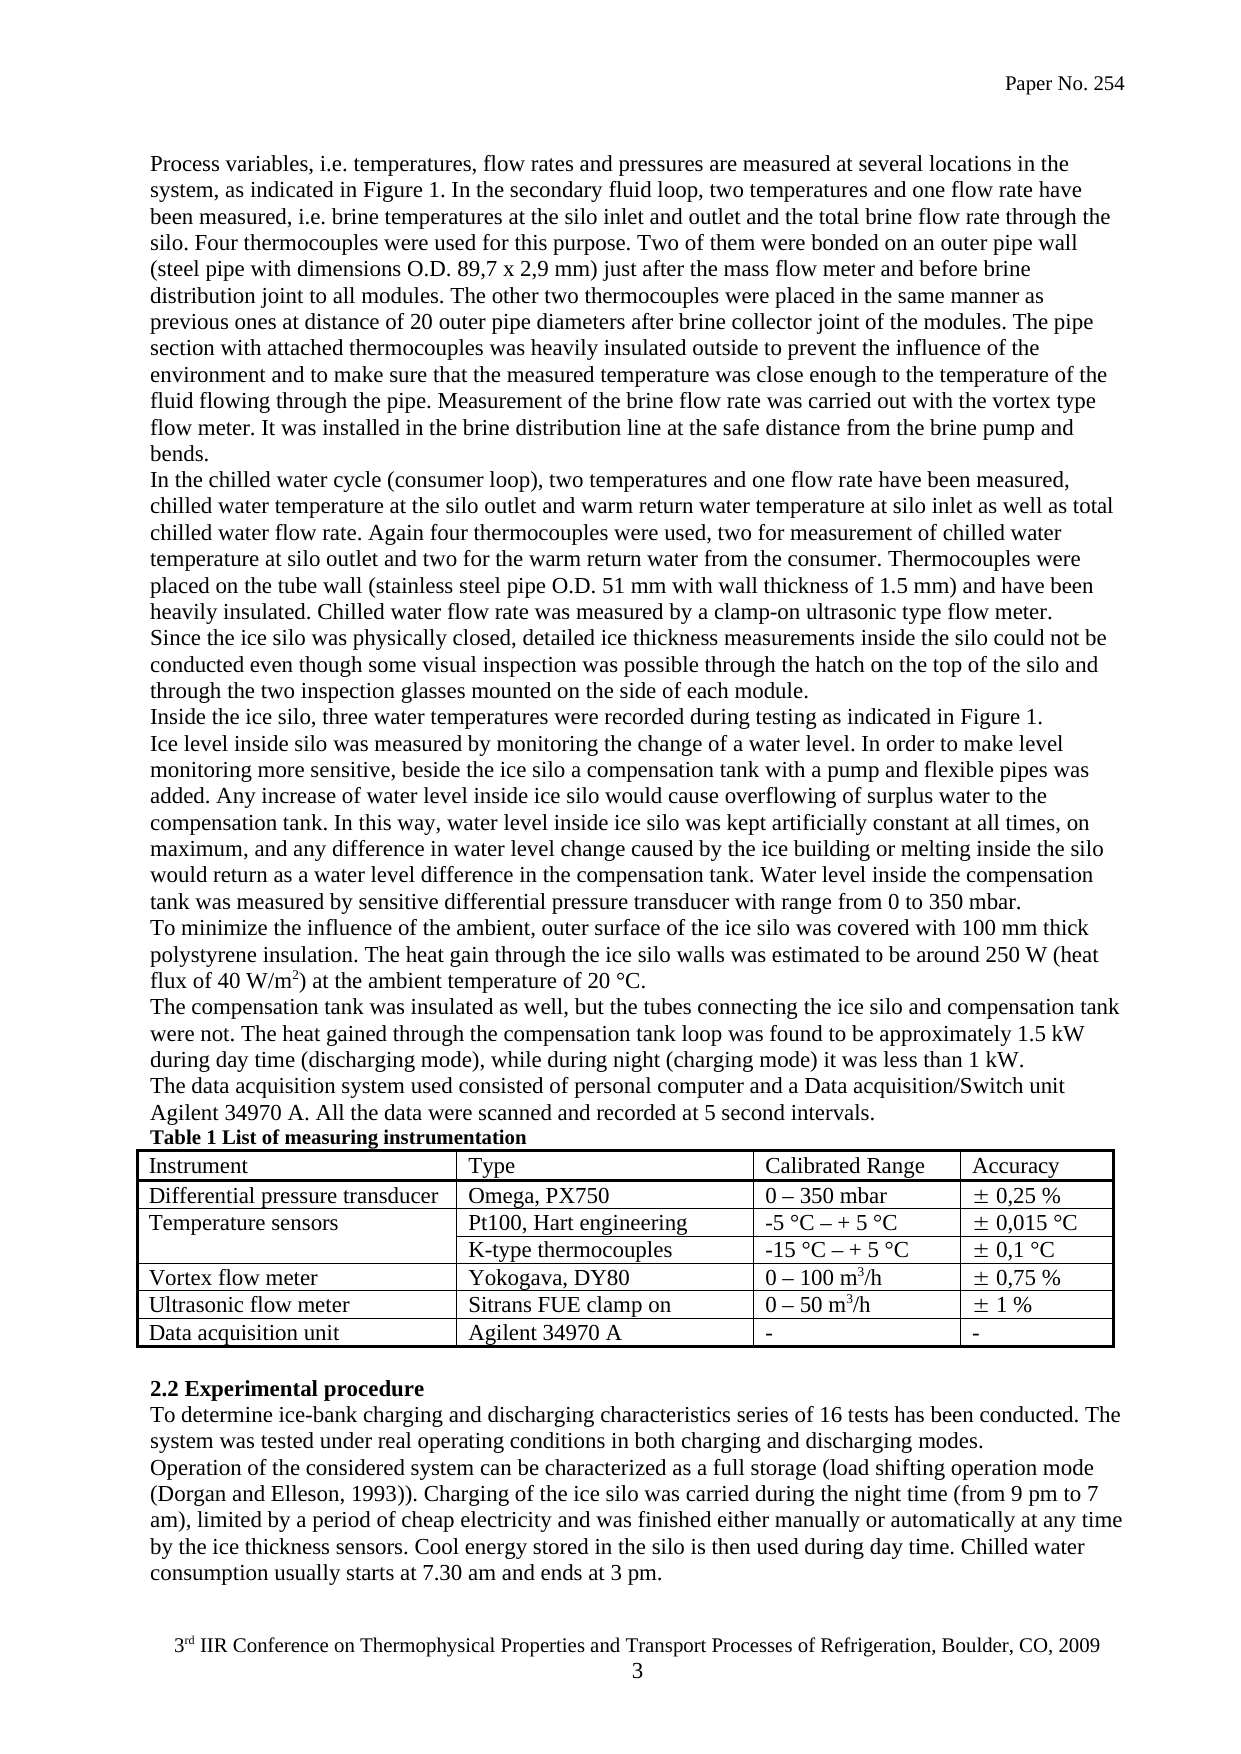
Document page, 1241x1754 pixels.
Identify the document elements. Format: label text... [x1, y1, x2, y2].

text Process variables, i.e. temperatures, flow rates and pressures are measured at several locations in the system, as indicated in Figure 1. In the secondary fluid loop, two temperatures and one flow rate have been measured, i.e. brine temperatures at the silo inlet and outlet and the total brine flow rate through the silo. Four thermocouples were used for this purpose. Two of them were bonded on an outer pipe wall (steel pipe with dimensions O.D. 89,7 x 2,9 mm) just after the mass flow meter and before brine distribution joint to all modules. The other two thermocouples were placed in the same manner as previous ones at distance of 20 outer pipe diameters after brine collector joint of the modules. The pipe section with attached thermocouples was heavily insulated outside to prevent the influence of the environment and to make sure that the measured temperature was close enough to the temperature of the fluid flowing through the pipe. Measurement of the brine flow rate was carried out with the vortex type flow meter. It was installed in the brine distribution line at the safe distance from the brine pump and bends. [150, 150, 1124, 466]
text In the chilled water cycle (consumer loop), two temperatures and one flow rate have been measured, chilled water temperature at the silo outlet and warm return water temperature at silo inlet as well as total chilled water flow rate. Again four thermocouples were used, two for measurement of chilled water temperature at silo outlet and two for the warm return water from the consumer. Thermocouples were placed on the tube wall (stainless steel pipe O.D. 51 mm with wall thickness of 1.5 mm) and have been heavily insulated. Chilled water flow rate was measured by a clamp-on ultrasonic type flow meter. [150, 466, 1124, 624]
table_cell K-type thermocouples [457, 1237, 753, 1263]
text To minimize the influence of the ambient, outer surface of the ice silo was covered with 100 mm thick polystyrene insulation. The heat gain through the ice silo walls was estimated to be around 250 W (heat flux of 40 W/m2) at the ambient temperature of 20 °C. [150, 914, 1124, 993]
table_cell Temperature sensors [139, 1209, 456, 1263]
table_header Calibrated Range [754, 1152, 960, 1179]
text Operation of the considered system can be characterized as a full storage (load shifting operation mode (Dorgan and Elleson, 1993)). Charging of the ice silo was carried during the night time (from 9 pm to 7 am), limited by a period of cheap electricity and was finished either manually or automatically at any time by the ice thickness sensors. Cool energy stored in the silo is then used during day time. Chilled water consumption usually starts at 7.30 am and ends at 3 pm. [150, 1454, 1124, 1585]
table_cell -5 °C – + 5 °C [754, 1209, 960, 1236]
table_cell Agilent 34970 A [457, 1319, 753, 1345]
table_cell 0 – 350 mbar [754, 1182, 960, 1208]
table_cell Omega, PX750 [457, 1182, 753, 1208]
text The compensation tank was insulated as well, but the tubes connecting the ice silo and compensation tank were not. The heat gained through the compensation tank loop was found to be approximately 1.5 kW during day time (discharging mode), while during night (charging mode) it was less than 1 kW. [150, 993, 1124, 1072]
table_cell - [961, 1319, 1112, 1345]
text Ice level inside silo was measured by monitoring the change of a water level. In order to make level monitoring more sensitive, beside the ice silo a compensation tank with a pump and flexible pipes was added. Any increase of water level inside ice silo would cause overflowing of surplus water to the compensation tank. In this way, water level inside ice silo was kept artificially constant at all times, on maximum, and any difference in water level change caused by the ice building or melting inside the silo would return as a water level difference in the compensation tank. Water level inside the compensation tank was measured by sensitive differential pressure transducer with range from 0 to 350 mbar. [150, 730, 1124, 914]
text 2.2 Experimental procedure [150, 1374, 1124, 1401]
table_cell  0,25 % [961, 1182, 1112, 1208]
table_header Instrument [139, 1152, 456, 1179]
table_cell Sitrans FUE clamp on [457, 1291, 753, 1318]
text Inside the ice silo, three water temperatures were recorded during testing as indicated in Figure 1. [150, 703, 1124, 730]
table_cell Pt100, Hart engineering [457, 1209, 753, 1236]
table_header Type [457, 1152, 753, 1179]
text Since the ice silo was physically closed, detailed ice thickness measurements inside the silo could not be conducted even though some visual inspection was possible through the hatch on the top of the silo and through the two inspection glasses mounted on the side of each module. [150, 624, 1124, 703]
table_cell  0,015 °C [961, 1209, 1112, 1236]
text To determine ice-bank charging and discharging characteristics series of 16 tests has been conducted. The system was tested under real operating conditions in both charging and discharging modes. [150, 1401, 1124, 1454]
text The data acquisition system used consisted of personal computer and a Data acquisition/Switch unit Agilent 34970 A. All the data were scanned and recorded at 5 second intervals. [150, 1072, 1124, 1125]
table_cell  0,1 °C [961, 1237, 1112, 1263]
table_cell 0 – 100 m3/h [754, 1264, 960, 1290]
table_cell -15 °C – + 5 °C [754, 1237, 960, 1263]
table_cell 0 – 50 m3/h [754, 1291, 960, 1318]
table_cell  1 % [961, 1291, 1112, 1318]
table_cell Vortex flow meter [139, 1264, 456, 1290]
table_cell - [754, 1319, 960, 1345]
table_cell Yokogava, DY80 [457, 1264, 753, 1290]
table_cell  0,75 % [961, 1264, 1112, 1290]
table_cell Data acquisition unit [139, 1319, 456, 1345]
table_cell Differential pressure transducer [139, 1182, 456, 1208]
table_cell Ultrasonic flow meter [139, 1291, 456, 1318]
table_header Accuracy [961, 1152, 1112, 1179]
text Table 1 List of measuring instrumentation [150, 1125, 1124, 1149]
